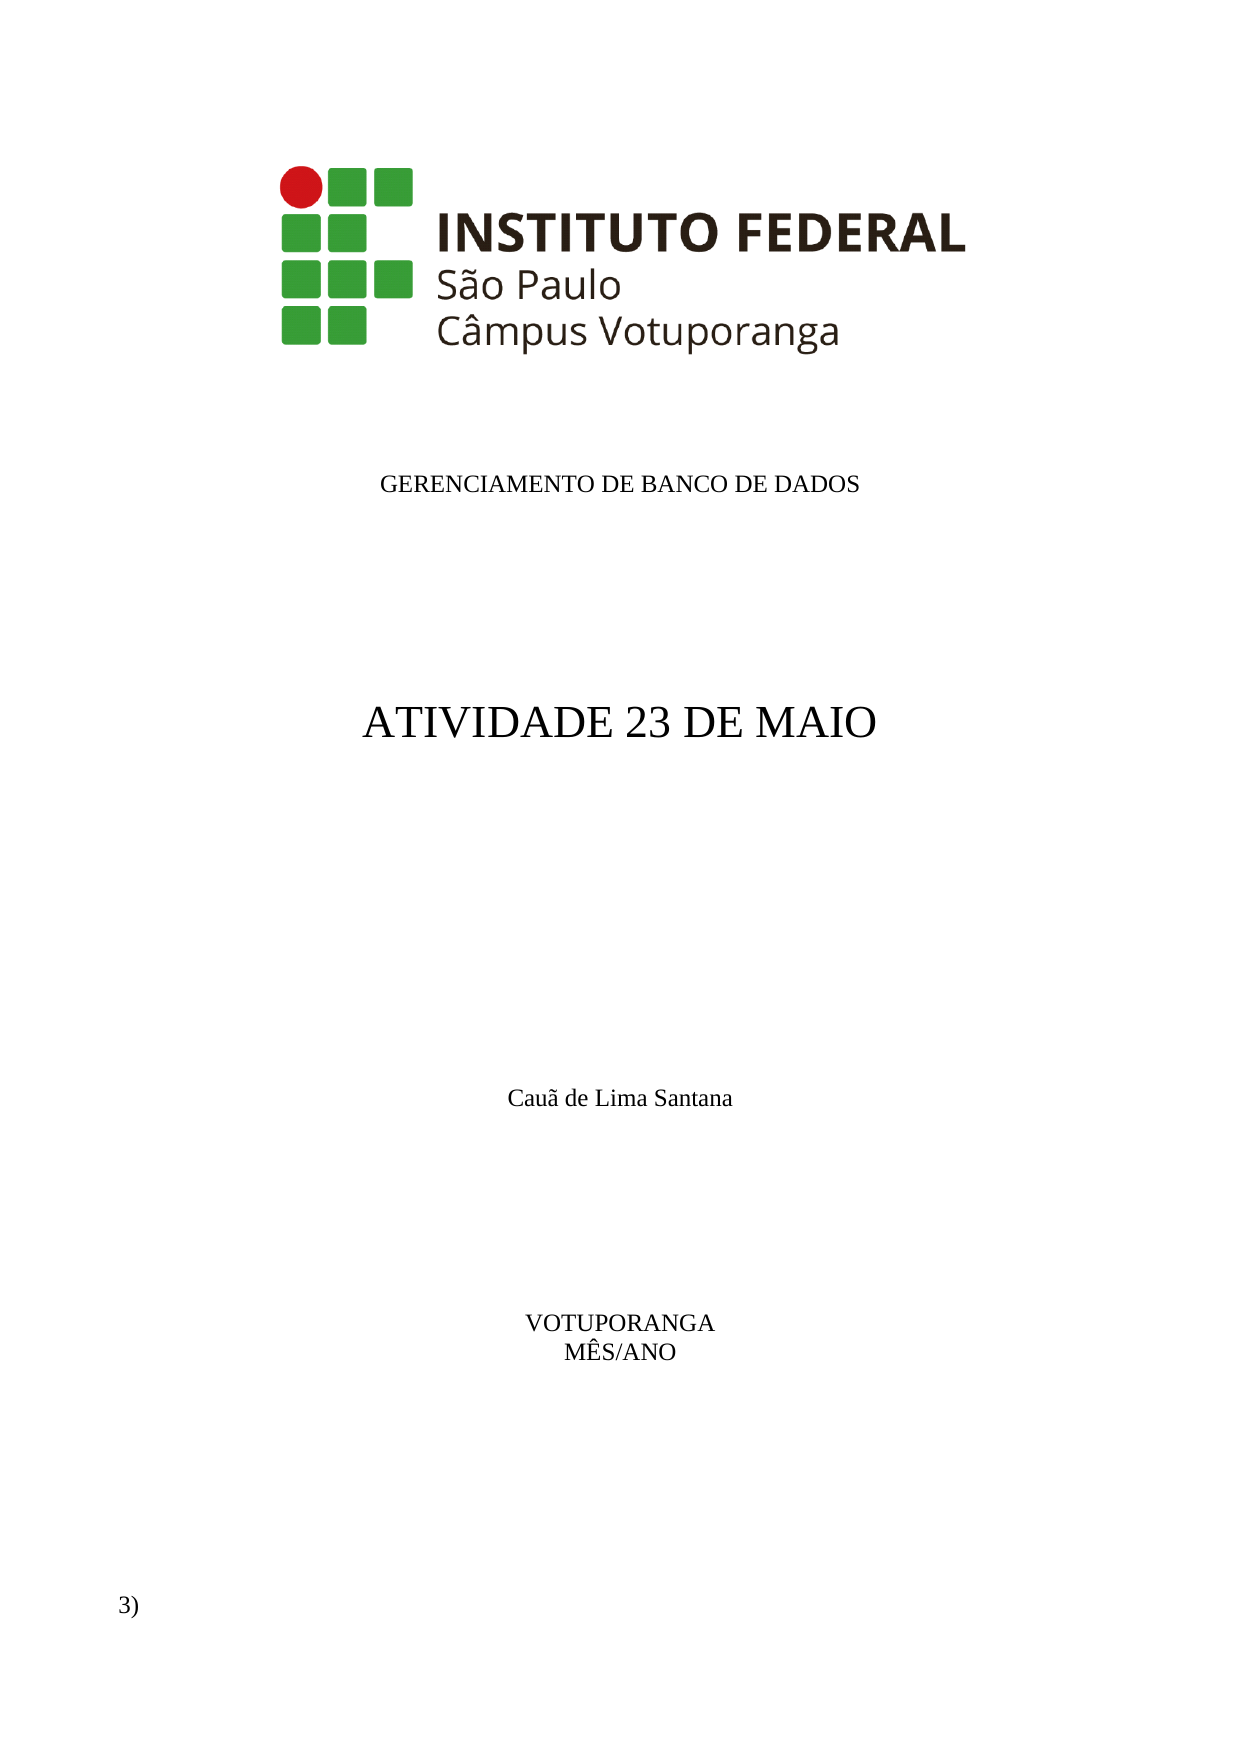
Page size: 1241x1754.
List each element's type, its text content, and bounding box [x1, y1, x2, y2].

text 3) [118, 1590, 1122, 1618]
text ATIVIDADE 23 DE MAIO [118, 694, 1122, 747]
text GERENCIAMENTO DE BANCO DE DADOS [118, 469, 1122, 498]
text MÊS/ANO [118, 1337, 1122, 1366]
text VOTUPORANGA [118, 1308, 1122, 1337]
text Cauã de Lima Santana [118, 1083, 1122, 1112]
